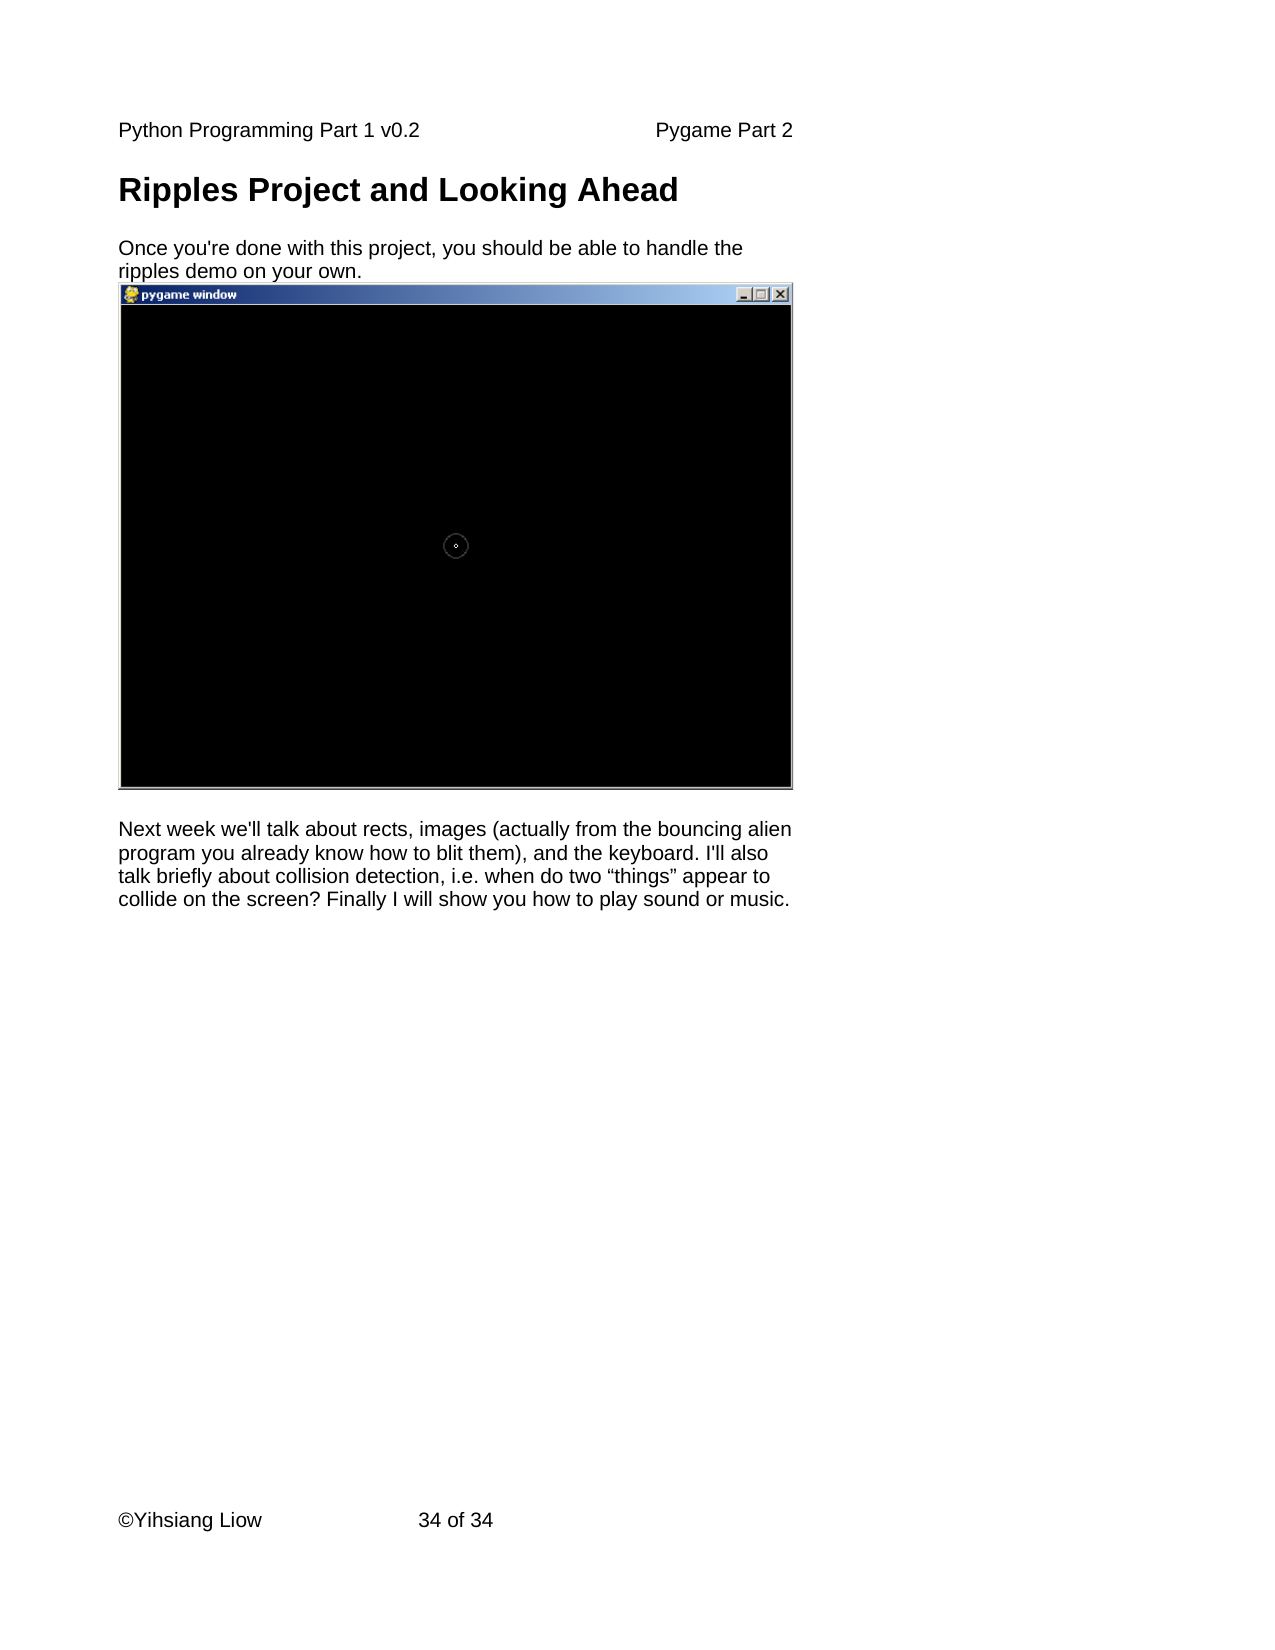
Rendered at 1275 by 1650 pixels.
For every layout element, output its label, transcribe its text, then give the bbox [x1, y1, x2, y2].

picture [118, 282, 794, 790]
text Next week we'll talk about rects, images (actually from the bouncing alien program you already know how to blit them), and the keyboard. I'll also talk briefly about collision detection, i.e. when do two “things” appear to collide on the screen? Finally I will show you how to play sound or music. [118, 818, 793, 911]
text Once you're done with this project, you should be able to handle the ripples demo on your own. [118, 236, 793, 282]
text Ripples Project and Looking Ahead [118, 171, 793, 208]
